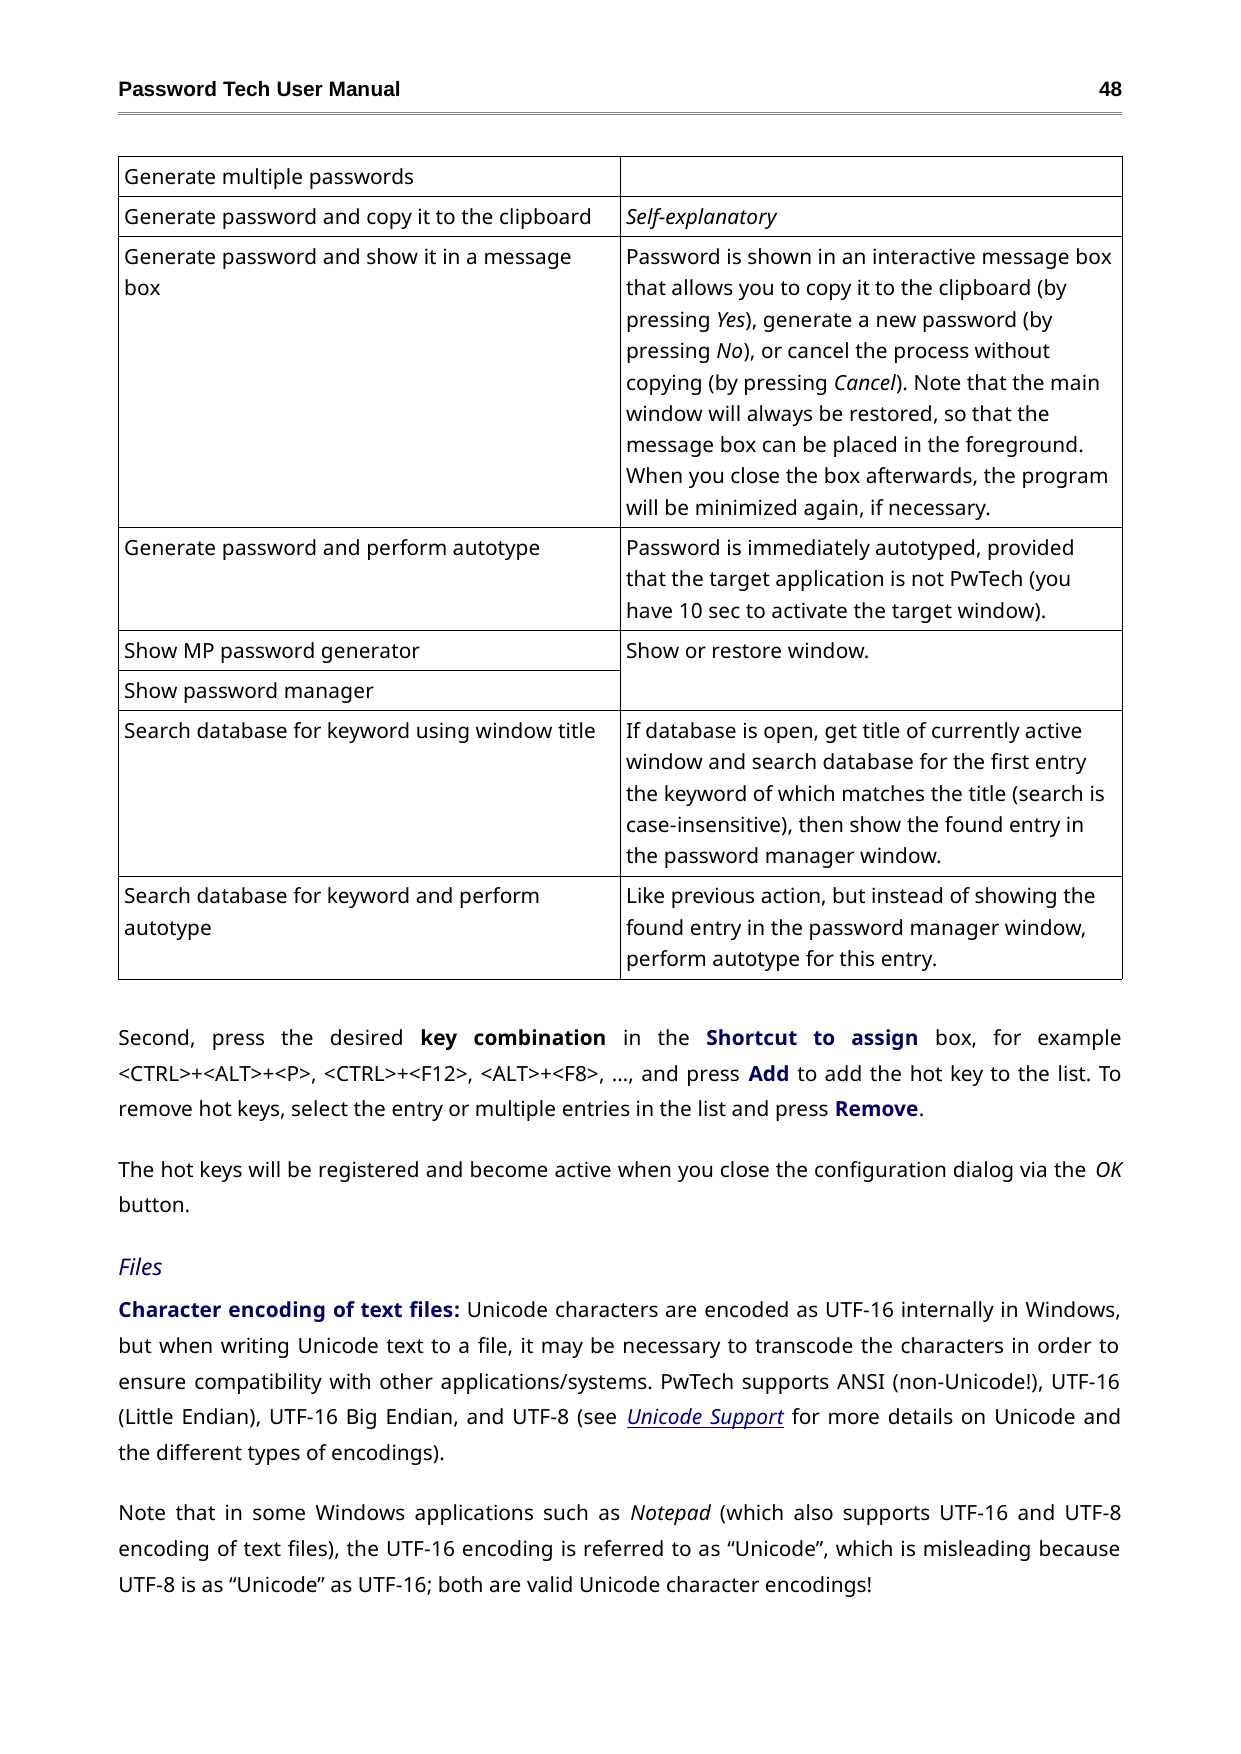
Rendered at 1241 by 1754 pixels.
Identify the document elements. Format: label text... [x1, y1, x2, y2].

table_cell Show MP password generator [119, 631, 620, 670]
table_cell If database is open, get title of currently active window and search database for the first entry the keyword of which matches the title (search is case-insensitive), then show the found entry in the password manager window. [621, 711, 1122, 876]
table_cell Generate password and copy it to the clipboard [119, 197, 620, 236]
table_cell Like previous action, but instead of showing the found entry in the password manager window, perform autotype for this entry. [621, 877, 1122, 978]
table_cell [621, 157, 1122, 196]
table_cell Show or restore window. [621, 631, 1122, 710]
table_cell Self-explanatory [621, 197, 1122, 236]
subtitle Files [118, 1251, 1122, 1282]
table_cell Show password manager [119, 671, 620, 710]
table_cell Search database for keyword and perform autotype [119, 877, 620, 978]
table_cell Generate password and perform autotype [119, 528, 620, 630]
table_cell Password is shown in an interactive message box that allows you to copy it to the clipboard (by pressing Yes), generate a new password (by pressing No), or cancel the process without copying (by pressing Cancel). Note that the main window will always be restored, so that the message box can be placed in the foreground. When you close the box afterwards, the program will be minimized again, if necessary. [621, 237, 1122, 527]
text Second, press the desired key combination in the Shortcut to assign box, for example <CTRL>+<ALT>+<P>, <CTRL>+<F12>, <ALT>+<F8>, …, and press Add to add the hot key to the list. To remove hot keys, select the entry or multiple entries in the list and press Remove. [118, 1023, 1122, 1123]
table_cell Generate multiple passwords [119, 157, 620, 196]
table_cell Password is immediately autotyped, provided that the target application is not PwTech (you have 10 sec to activate the target window). [621, 528, 1122, 630]
table_cell Generate password and show it in a message box [119, 237, 620, 527]
text The hot keys will be registered and become active when you close the configuration dialog via the OK button. [118, 1155, 1122, 1219]
text Note that in some Windows applications such as Notepad (which also supports UTF-16 and UTF-8 encoding of text files), the UTF-16 encoding is referred to as “Unicode”, which is misleading because UTF-8 is as “Unicode” as UTF-16; both are valid Unicode character encodings! [118, 1498, 1122, 1598]
table_cell Search database for keyword using window title [119, 711, 620, 876]
text Character encoding of text files: Unicode characters are encoded as UTF-16 internally in Windows, but when writing Unicode text to a file, it may be necessary to transcode the characters in order to ensure compatibility with other applications/systems. PwTech supports ANSI (non-Unicode!), UTF-16 (Little Endian), UTF-16 Big Endian, and UTF-8 (see Unicode Support for more details on Unicode and the different types of encodings). [118, 1295, 1122, 1466]
